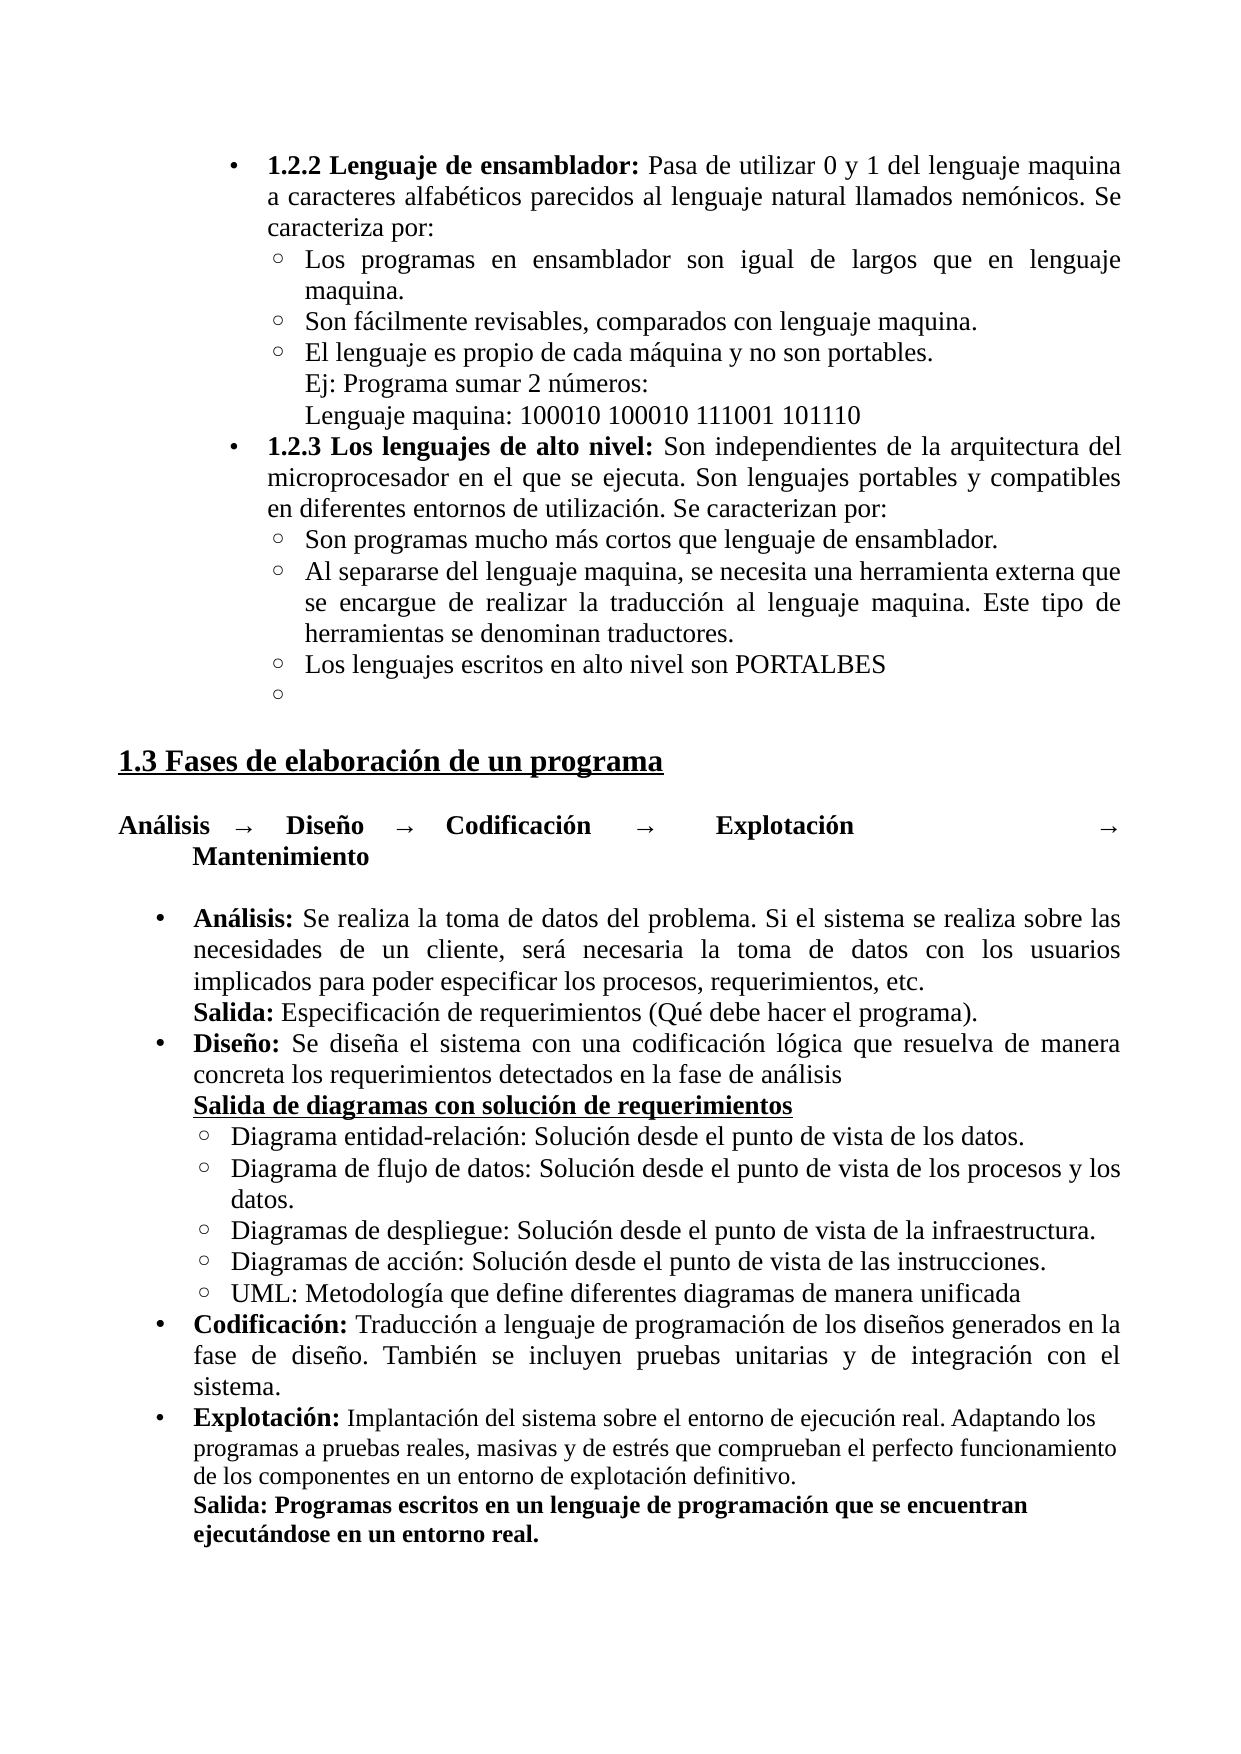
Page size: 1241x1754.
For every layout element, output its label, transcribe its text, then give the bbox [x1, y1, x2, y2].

list Salida de diagramas con solución de requerimientos [156, 1089, 1122, 1121]
list Los programas en ensamblador son igual de largos que en lenguaje maquina. [267, 243, 1122, 305]
list Análisis: Se realiza la toma de datos del problema. Si el sistema se realiza sobre las necesidades de un cliente, será necesaria la toma de datos con los usuarios implicados para poder especificar los procesos, requerimientos, etc. [156, 902, 1122, 996]
list Diagramas de acción: Solución desde el punto de vista de las instrucciones. [193, 1245, 1122, 1277]
list Diagrama de flujo de datos: Solución desde el punto de vista de los procesos y los datos. [193, 1152, 1122, 1214]
list 1.2.2 Lenguaje de ensamblador: Pasa de utilizar 0 y 1 del lenguaje maquina a caracteres alfabéticos parecidos al lenguaje natural llamados nemónicos. Se caracteriza por: [229, 149, 1122, 243]
list Diagrama entidad-relación: Solución desde el punto de vista de los datos. [193, 1121, 1122, 1152]
list Diseño: Se diseña el sistema con una codificación lógica que resuelva de manera concreta los requerimientos detectados en la fase de análisis [156, 1027, 1122, 1089]
list Al separarse del lenguaje maquina, se necesita una herramienta externa que se encargue de realizar la traducción al lenguaje maquina. Este tipo de herramientas se denominan traductores. [267, 554, 1122, 648]
list Lenguaje maquina: 100010 100010 111001 101110 [267, 399, 1122, 430]
list 1.2.3 Los lenguajes de alto nivel: Son independientes de la arquitectura del microprocesador en el que se ejecuta. Son lenguajes portables y compatibles en diferentes entornos de utilización. Se caracterizan por: [229, 430, 1122, 523]
text 1.3 Fases de elaboración de un programa [118, 742, 1122, 778]
list Son fácilmente revisables, comparados con lenguaje maquina. [267, 305, 1122, 336]
list Ej: Programa sumar 2 números: [267, 368, 1122, 399]
list Los lenguajes escritos en alto nivel son PORTALBES [267, 648, 1122, 679]
list UML: Metodología que define diferentes diagramas de manera unificada [193, 1277, 1122, 1308]
list Codificación: Traducción a lenguaje de programación de los diseños generados en la fase de diseño. También se incluyen pruebas unitarias y de integración con el sistema. [156, 1308, 1122, 1401]
text Análisis → Diseño → Codificación → Explotación → Mantenimiento [118, 809, 1122, 871]
list Explotación: Implantación del sistema sobre el entorno de ejecución real. Adaptando los programas a pruebas reales, masivas y de estrés que comprueban el perfecto funcionamiento de los componentes en un entorno de explotación definitivo. [156, 1401, 1122, 1490]
list Salida: Programas escritos en un lenguaje de programación que se encuentran ejecutándose en un entorno real. [156, 1490, 1122, 1548]
list El lenguaje es propio de cada máquina y no son portables. [267, 336, 1122, 368]
list Salida: Especificación de requerimientos (Qué debe hacer el programa). [156, 996, 1122, 1027]
list Diagramas de despliegue: Solución desde el punto de vista de la infraestructura. [193, 1214, 1122, 1245]
list Son programas mucho más cortos que lenguaje de ensamblador. [267, 523, 1122, 554]
